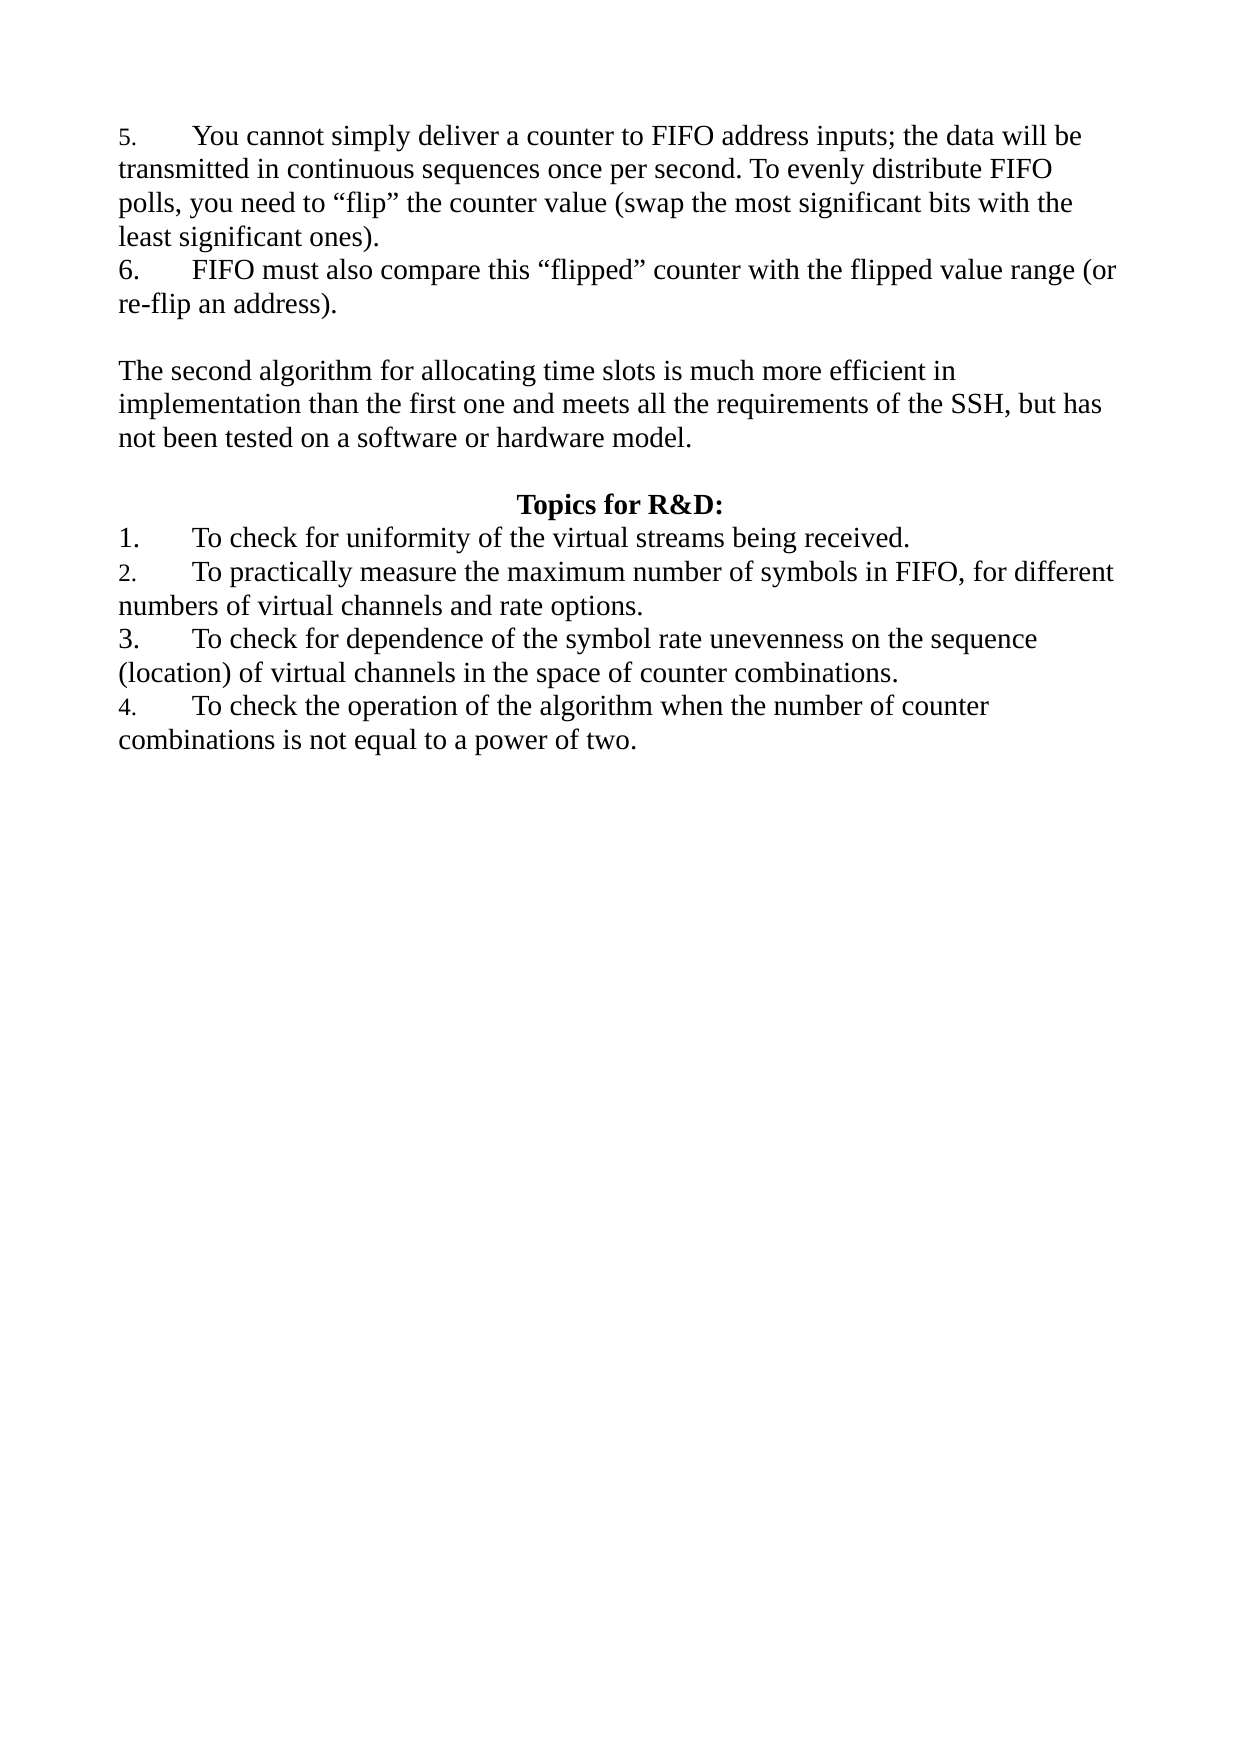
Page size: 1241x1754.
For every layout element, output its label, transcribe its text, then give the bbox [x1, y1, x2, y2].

list To check for dependence of the symbol rate unevenness on the sequence (location) of virtual channels in the space of counter combinations. [118, 621, 1122, 688]
list FIFO must also compare this “flipped” counter with the flipped value range (or re-flip an address). [118, 252, 1122, 319]
list To check the operation of the algorithm when the number of counter combinations is not equal to a power of two. [118, 688, 1122, 755]
list You cannot simply deliver a counter to FIFO address inputs; the data will be transmitted in continuous sequences once per second. To evenly distribute FIFO polls, you need to “flip” the counter value (swap the most significant bits with the least significant ones). [118, 118, 1122, 252]
text The second algorithm for allocating time slots is much more efficient in implementation than the first one and meets all the requirements of the SSH, but has not been tested on a software or hardware model. [118, 353, 1122, 453]
list To check for uniformity of the virtual streams being received. [118, 521, 1122, 554]
list To practically measure the maximum number of symbols in FIFO, for different numbers of virtual channels and rate options. [118, 554, 1122, 621]
text Topics for R&D: [118, 487, 1122, 521]
